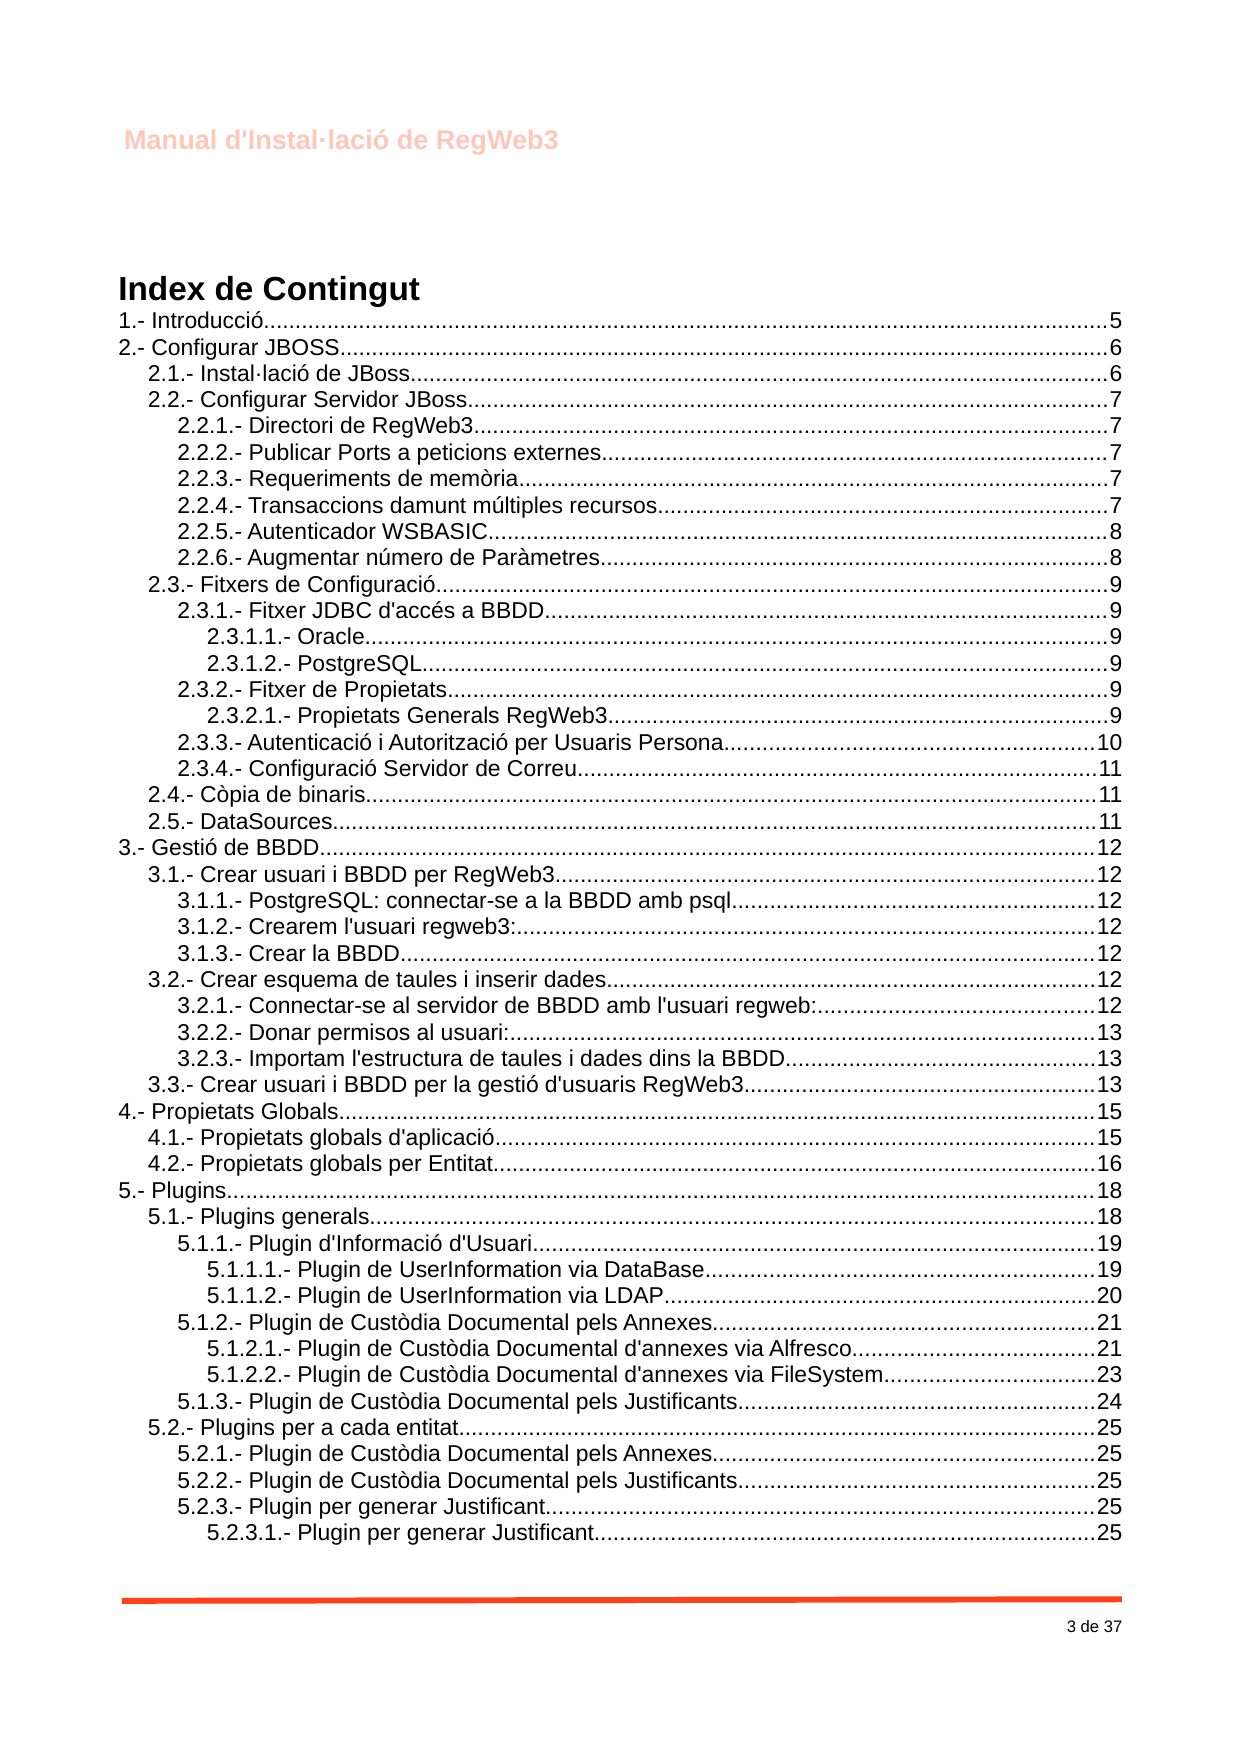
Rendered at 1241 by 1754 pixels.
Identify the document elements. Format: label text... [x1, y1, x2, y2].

text 5.2.- Plugins per a cada entitat 25 [148, 1414, 1122, 1440]
text 2.2.1.- Directori de RegWeb3 7 [177, 412, 1122, 439]
text 2.3.1.1.- Oracle 9 [207, 623, 1122, 650]
text 3.- Gestió de BBDD 12 [118, 834, 1122, 861]
text 2.2.6.- Augmentar número de Paràmetres 8 [177, 544, 1122, 571]
text 5.1.2.2.- Plugin de Custòdia Documental d'annexes via FileSystem 23 [207, 1361, 1122, 1388]
text 5.1.2.- Plugin de Custòdia Documental pels Annexes 21 [177, 1308, 1122, 1335]
text 5.1.- Plugins generals 18 [148, 1203, 1122, 1229]
text 2.5.- DataSources 11 [148, 808, 1122, 834]
text 2.3.2.- Fitxer de Propietats 9 [177, 676, 1122, 702]
text 5.2.3.1.- Plugin per generar Justificant 25 [207, 1519, 1122, 1546]
text 3.1.3.- Crear la BBDD 12 [177, 939, 1122, 966]
text 3.2.3.- Importam l'estructura de taules i dades dins la BBDD 13 [177, 1045, 1122, 1071]
text 5.1.3.- Plugin de Custòdia Documental pels Justificants 24 [177, 1388, 1122, 1414]
text 3.2.2.- Donar permisos al usuari: 13 [177, 1019, 1122, 1045]
text 5.2.3.- Plugin per generar Justificant 25 [177, 1493, 1122, 1519]
text 2.3.3.- Autenticació i Autorització per Usuaris Persona 10 [177, 729, 1122, 755]
text 2.2.- Configurar Servidor JBoss 7 [148, 386, 1122, 412]
text 3.2.- Crear esquema de taules i inserir dades 12 [148, 966, 1122, 992]
text 4.1.- Propietats globals d'aplicació 15 [148, 1124, 1122, 1150]
subtitle Index de Contingut [118, 269, 1122, 307]
text 5.- Plugins 18 [118, 1177, 1122, 1203]
text 5.2.1.- Plugin de Custòdia Documental pels Annexes 25 [177, 1440, 1122, 1467]
text 4.2.- Propietats globals per Entitat 16 [148, 1150, 1122, 1177]
text 5.1.2.1.- Plugin de Custòdia Documental d'annexes via Alfresco 21 [207, 1335, 1122, 1361]
text 3.2.1.- Connectar-se al servidor de BBDD amb l'usuari regweb: 12 [177, 992, 1122, 1019]
text 3.1.2.- Crearem l'usuari regweb3: 12 [177, 913, 1122, 939]
text 2.3.1.- Fitxer JDBC d'accés a BBDD 9 [177, 597, 1122, 623]
text 2.2.3.- Requeriments de memòria 7 [177, 465, 1122, 492]
text 2.2.4.- Transaccions damunt múltiples recursos 7 [177, 492, 1122, 518]
text 2.3.- Fitxers de Configuració 9 [148, 571, 1122, 597]
text 2.3.2.1.- Propietats Generals RegWeb3 9 [207, 702, 1122, 729]
text 2.1.- Instal·lació de JBoss 6 [148, 360, 1122, 386]
text 5.1.1.1.- Plugin de UserInformation via DataBase 19 [207, 1256, 1122, 1282]
text 2.3.1.2.- PostgreSQL 9 [207, 650, 1122, 676]
text 1.- Introducció 5 [118, 307, 1122, 333]
text 2.2.5.- Autenticador WSBASIC 8 [177, 518, 1122, 544]
text 2.3.4.- Configuració Servidor de Correu 11 [177, 755, 1122, 781]
text 2.2.2.- Publicar Ports a peticions externes 7 [177, 439, 1122, 465]
text 3.1.- Crear usuari i BBDD per RegWeb3 12 [148, 861, 1122, 887]
text 4.- Propietats Globals 15 [118, 1098, 1122, 1124]
text 5.1.1.2.- Plugin de UserInformation via LDAP 20 [207, 1282, 1122, 1308]
text 2.4.- Còpia de binaris 11 [148, 781, 1122, 808]
text 5.1.1.- Plugin d'Informació d'Usuari 19 [177, 1229, 1122, 1256]
text 5.2.2.- Plugin de Custòdia Documental pels Justificants 25 [177, 1467, 1122, 1493]
text 3.1.1.- PostgreSQL: connectar-se a la BBDD amb psql 12 [177, 887, 1122, 913]
text 2.- Configurar JBOSS 6 [118, 333, 1122, 360]
text 3.3.- Crear usuari i BBDD per la gestió d'usuaris RegWeb3. 13 [148, 1071, 1122, 1098]
